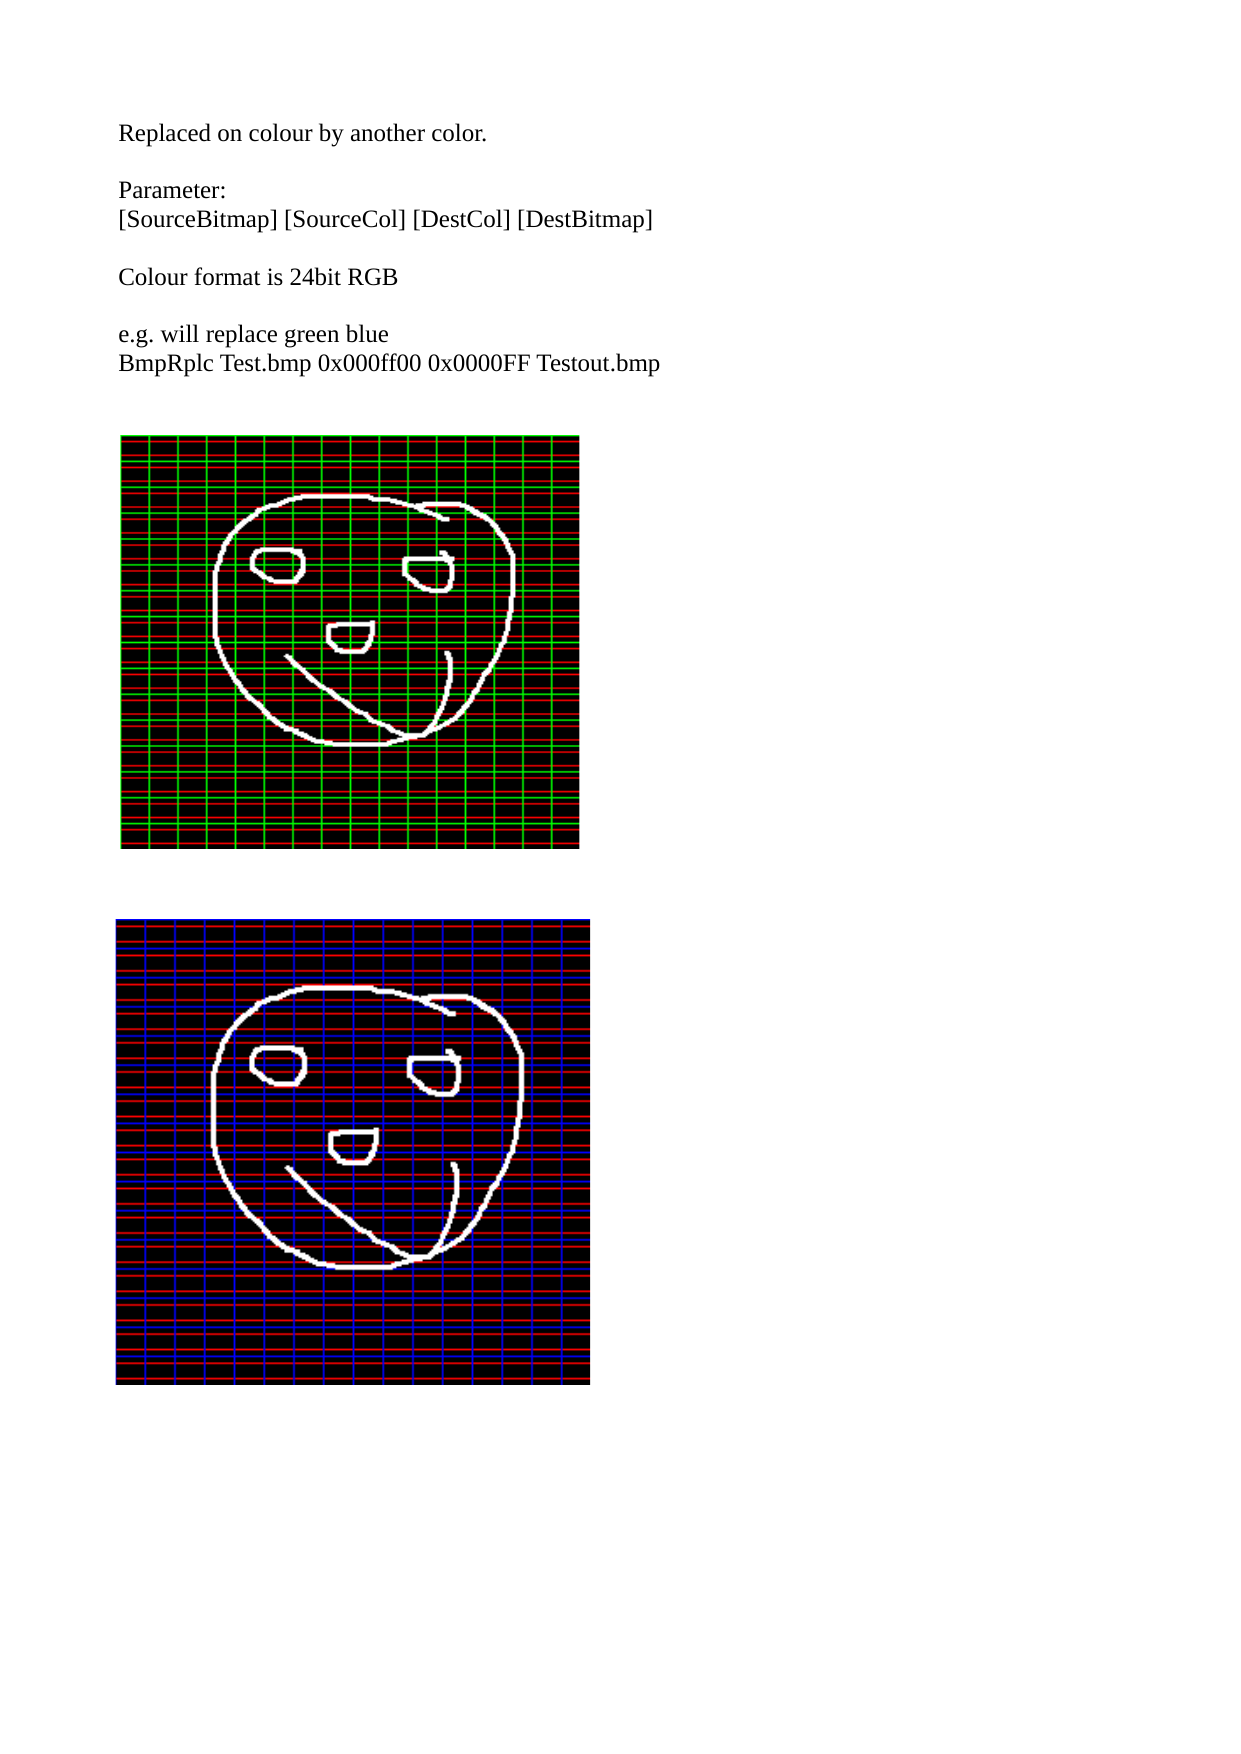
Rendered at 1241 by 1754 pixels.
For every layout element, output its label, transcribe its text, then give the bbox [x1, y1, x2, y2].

picture [120, 435, 580, 849]
text [SourceBitmap] [SourceCol] [DestCol] [DestBitmap] [118, 204, 1122, 233]
text BmpRplc Test.bmp 0x000ff00 0x0000FF Testout.bmp [118, 348, 1122, 377]
text Colour format is 24bit RGB [118, 262, 1122, 291]
text e.g. will replace green blue [118, 319, 1122, 348]
text Parameter: [118, 176, 1122, 204]
text Replaced on colour by another color. [118, 118, 1122, 147]
picture [115, 919, 591, 1385]
